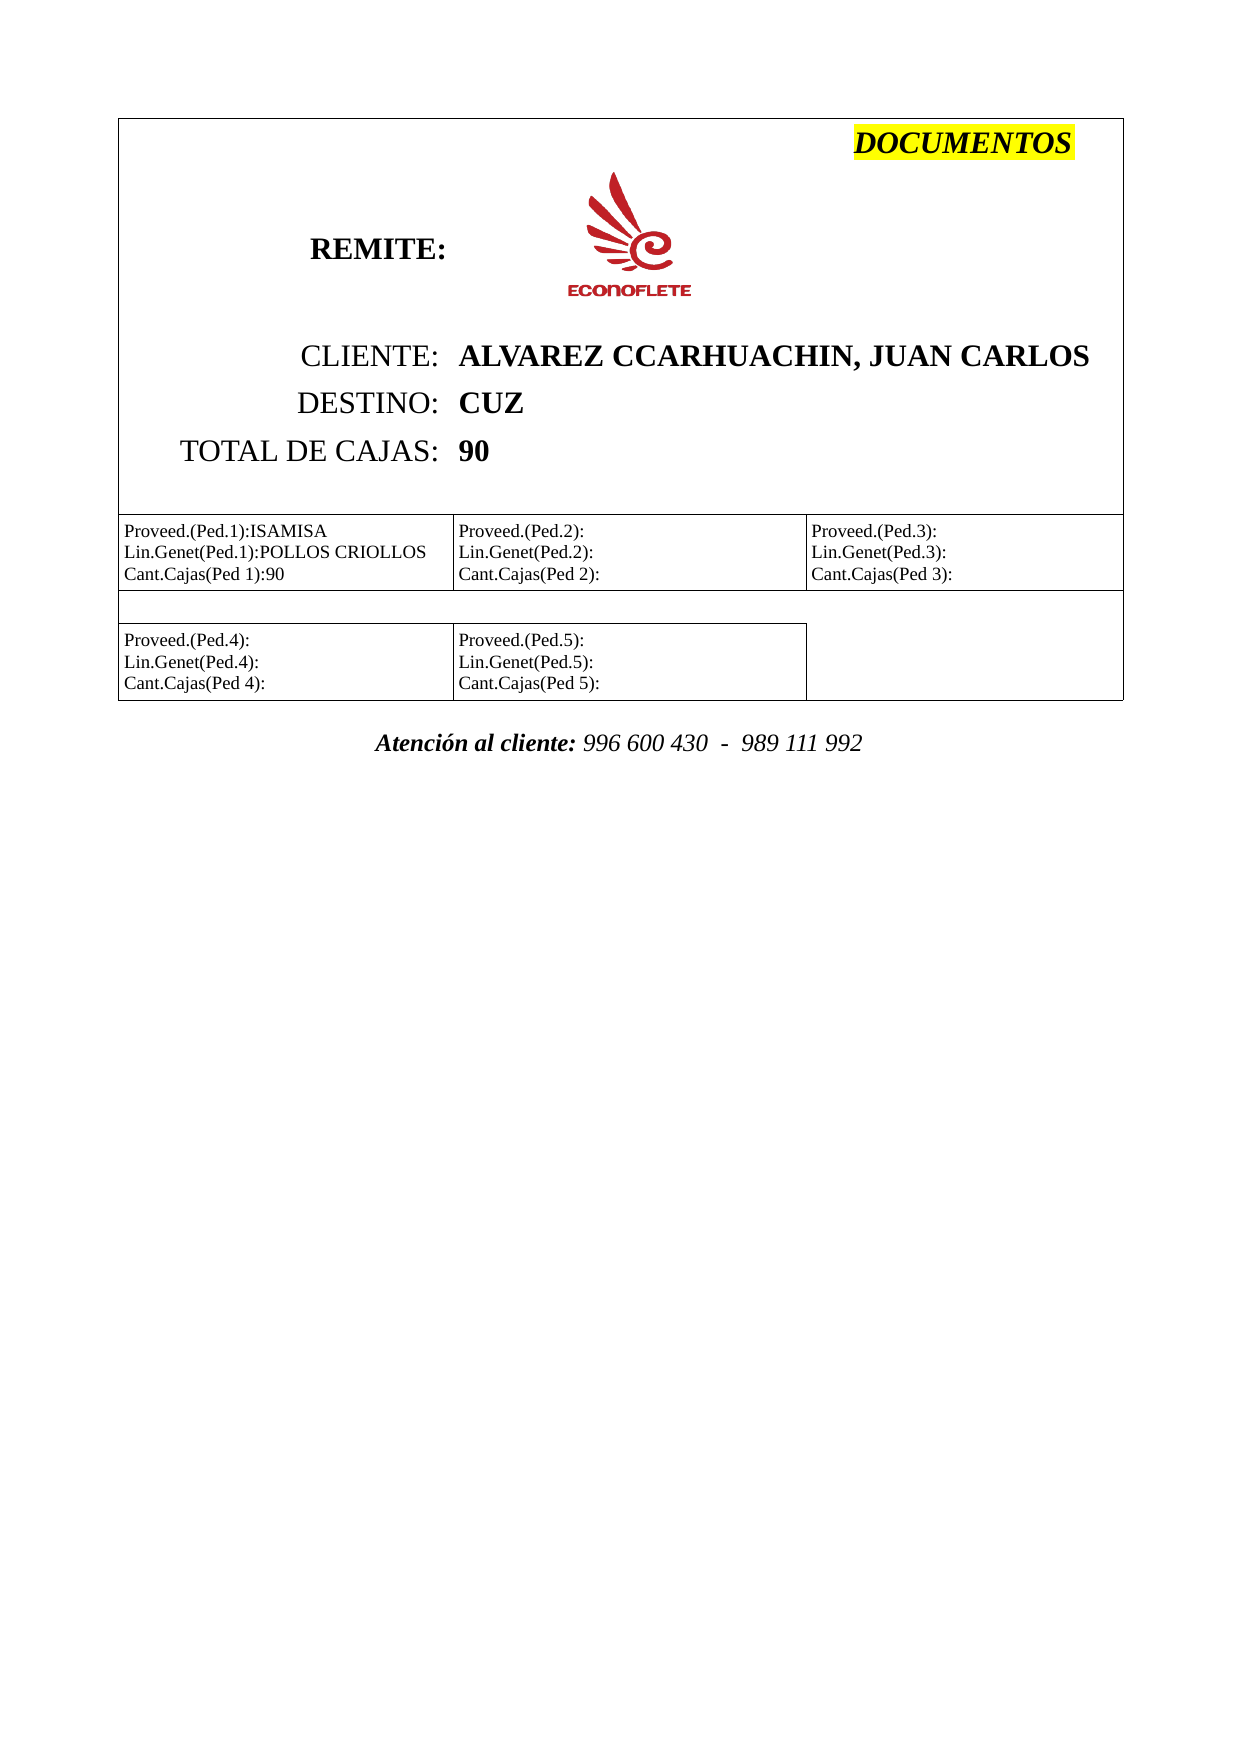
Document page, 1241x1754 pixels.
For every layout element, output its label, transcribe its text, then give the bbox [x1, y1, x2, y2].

table_cell [807, 623, 1123, 699]
table_cell Proveed.(Ped.1):ISAMISA Lin.Genet(Ped.1):POLLOS CRIOLLOS Cant.Cajas(Ped 1):90 [119, 515, 453, 590]
table_cell REMITE: [119, 166, 453, 332]
table_cell CLIENTE: [119, 332, 453, 379]
table_cell [806, 474, 1123, 514]
table_cell [453, 474, 806, 514]
table_cell [806, 166, 1123, 332]
table_cell TOTAL DE CAJAS: [119, 426, 453, 474]
table_header [119, 119, 453, 166]
table_cell DESTINO: [119, 379, 453, 426]
picture [552, 171, 707, 297]
text Atención al cliente: 996 600 430 - 989 111 992 [118, 728, 1122, 757]
table_cell [806, 379, 1123, 426]
table_cell [119, 591, 453, 623]
table_cell Proveed.(Ped.2): Lin.Genet(Ped.2): Cant.Cajas(Ped 2): [454, 515, 806, 590]
table_cell [806, 591, 1123, 623]
table_cell [453, 166, 806, 332]
table_cell Proveed.(Ped.4): Lin.Genet(Ped.4): Cant.Cajas(Ped 4): [119, 624, 453, 699]
table_header [453, 119, 806, 166]
table_header DOCUMENTOS [806, 119, 1123, 166]
table_cell [453, 591, 806, 623]
table_cell ALVAREZ CCARHUACHIN, JUAN CARLOS [453, 332, 1123, 379]
table_cell Proveed.(Ped.5): Lin.Genet(Ped.5): Cant.Cajas(Ped 5): [454, 624, 806, 699]
table_cell CUZ [453, 379, 806, 426]
table_cell [119, 474, 453, 514]
table_cell Proveed.(Ped.3): Lin.Genet(Ped.3): Cant.Cajas(Ped 3): [807, 515, 1123, 590]
table_cell 90 [453, 426, 1123, 474]
